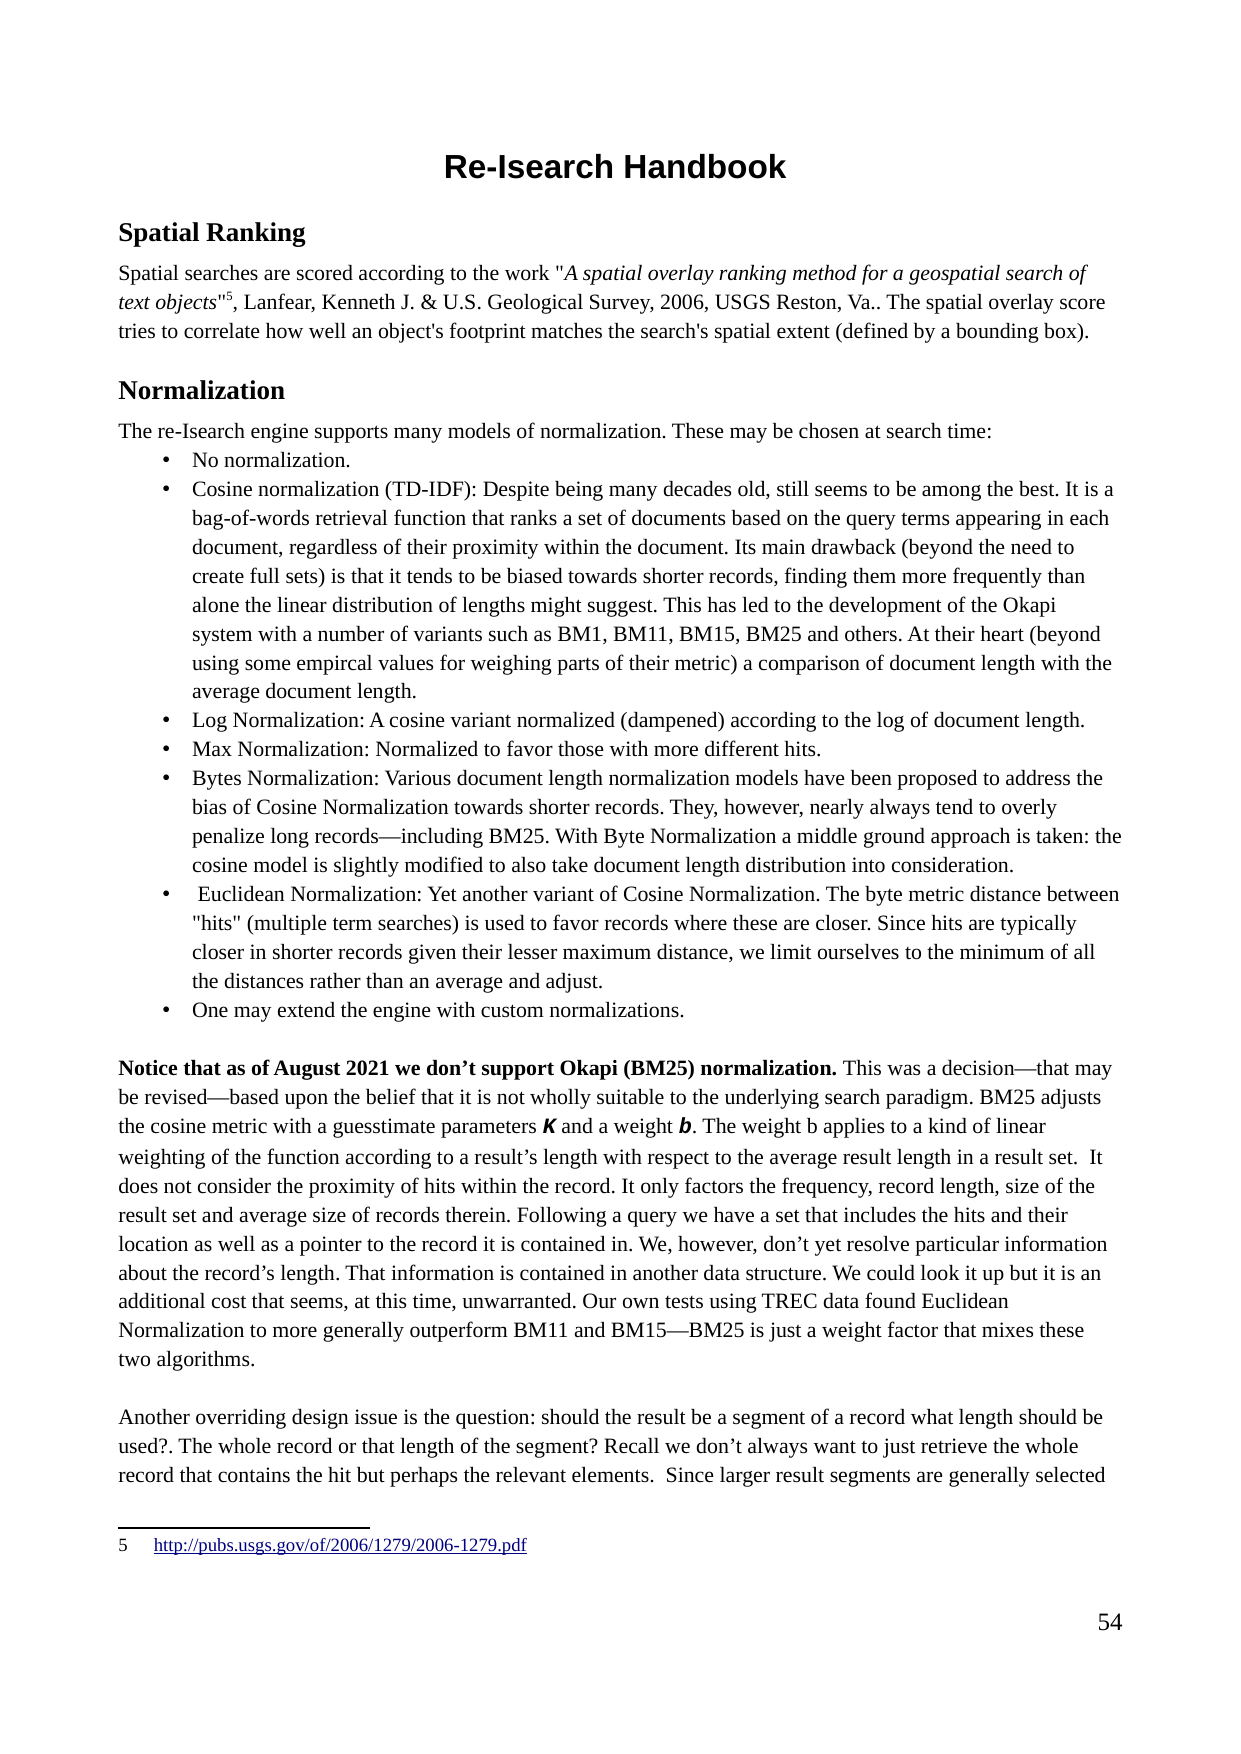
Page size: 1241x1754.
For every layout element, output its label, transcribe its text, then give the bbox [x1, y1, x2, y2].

text http://pubs.usgs.gov/of/2006/1279/2006-1279.pdf [118, 1534, 1122, 1556]
list No normalization. [162, 447, 1122, 472]
subtitle Normalization [118, 374, 1122, 405]
text Notice that as of August 2021 we don’t support Okapi (BM25) normalization. This was a decision—that may be revised—based upon the belief that it is not wholly suitable to the underlying search paradigm. BM25 adjusts the cosine metric with a guesstimate parameters K and a weight b. The weight b applies to a kind of linear weighting of the function according to a result’s length with respect to the average result length in a result set. It does not consider the proximity of hits within the record. It only factors the frequency, record length, size of the result set and average size of records therein. Following a query we have a set that includes the hits and their location as well as a pointer to the record it is contained in. We, however, don’t yet resolve particular information about the record’s length. That information is contained in another data structure. We could look it up but it is an additional cost that seems, at this time, unwarranted. Our own tests using TREC data found Euclidean Normalization to more generally outperform BM11 and BM15—BM25 is just a weight factor that mixes these two algorithms. [118, 1055, 1122, 1372]
text Another overriding design issue is the question: should the result be a segment of a record what length should be used?. The whole record or that length of the segment? Recall we don’t always want to just retrieve the whole record that contains the hit but perhaps the relevant elements. Since larger result segments are generally selected [118, 1404, 1122, 1487]
list Bytes Normalization: Various document length normalization models have been proposed to address the bias of Cosine Normalization towards shorter records. They, however, nearly always tend to overly penalize long records—including BM25. With Byte Normalization a middle ground approach is taken: the cosine model is slightly modified to also take document length distribution into consideration. [162, 765, 1122, 877]
list Euclidean Normalization: Yet another variant of Cosine Normalization. The byte metric distance between "hits" (multiple term searches) is used to favor records where these are closer. Since hits are typically closer in shorter records given their lesser maximum distance, we limit ourselves to the minimum of all the distances rather than an average and adjust. [162, 881, 1122, 993]
list Log Normalization: A cosine variant normalized (dampened) according to the log of document length. [162, 707, 1122, 733]
text The re-Isearch engine supports many models of normalization. These may be chosen at search time: [118, 418, 1122, 443]
list Cosine normalization (TD-IDF): Despite being many decades old, still seems to be among the best. It is a bag-of-words retrieval function that ranks a set of documents based on the query terms appearing in each document, regardless of their proximity within the document. Its main drawback (beyond the need to create full sets) is that it tends to be biased towards shorter records, finding them more frequently than alone the linear distribution of lengths might suggest. This has led to the development of the Okapi system with a number of variants such as BM1, BM11, BM15, BM25 and others. At their heart (beyond using some empircal values for weighing parts of their metric) a comparison of document length with the average document length. [162, 476, 1122, 704]
text Spatial searches are scored according to the work "A spatial overlay ranking method for a geospatial search of text objects", Lanfear, Kenneth J. & U.S. Geological Survey, 2006, USGS Reston, Va.. The spatial overlay score tries to correlate how well an object's footprint matches the search's spatial extent (defined by a bounding box). [118, 260, 1122, 343]
list Max Normalization: Normalized to favor those with more different hits. [162, 736, 1122, 762]
list One may extend the engine with custom normalizations. [162, 997, 1122, 1022]
subtitle Spatial Ranking [118, 216, 1122, 247]
